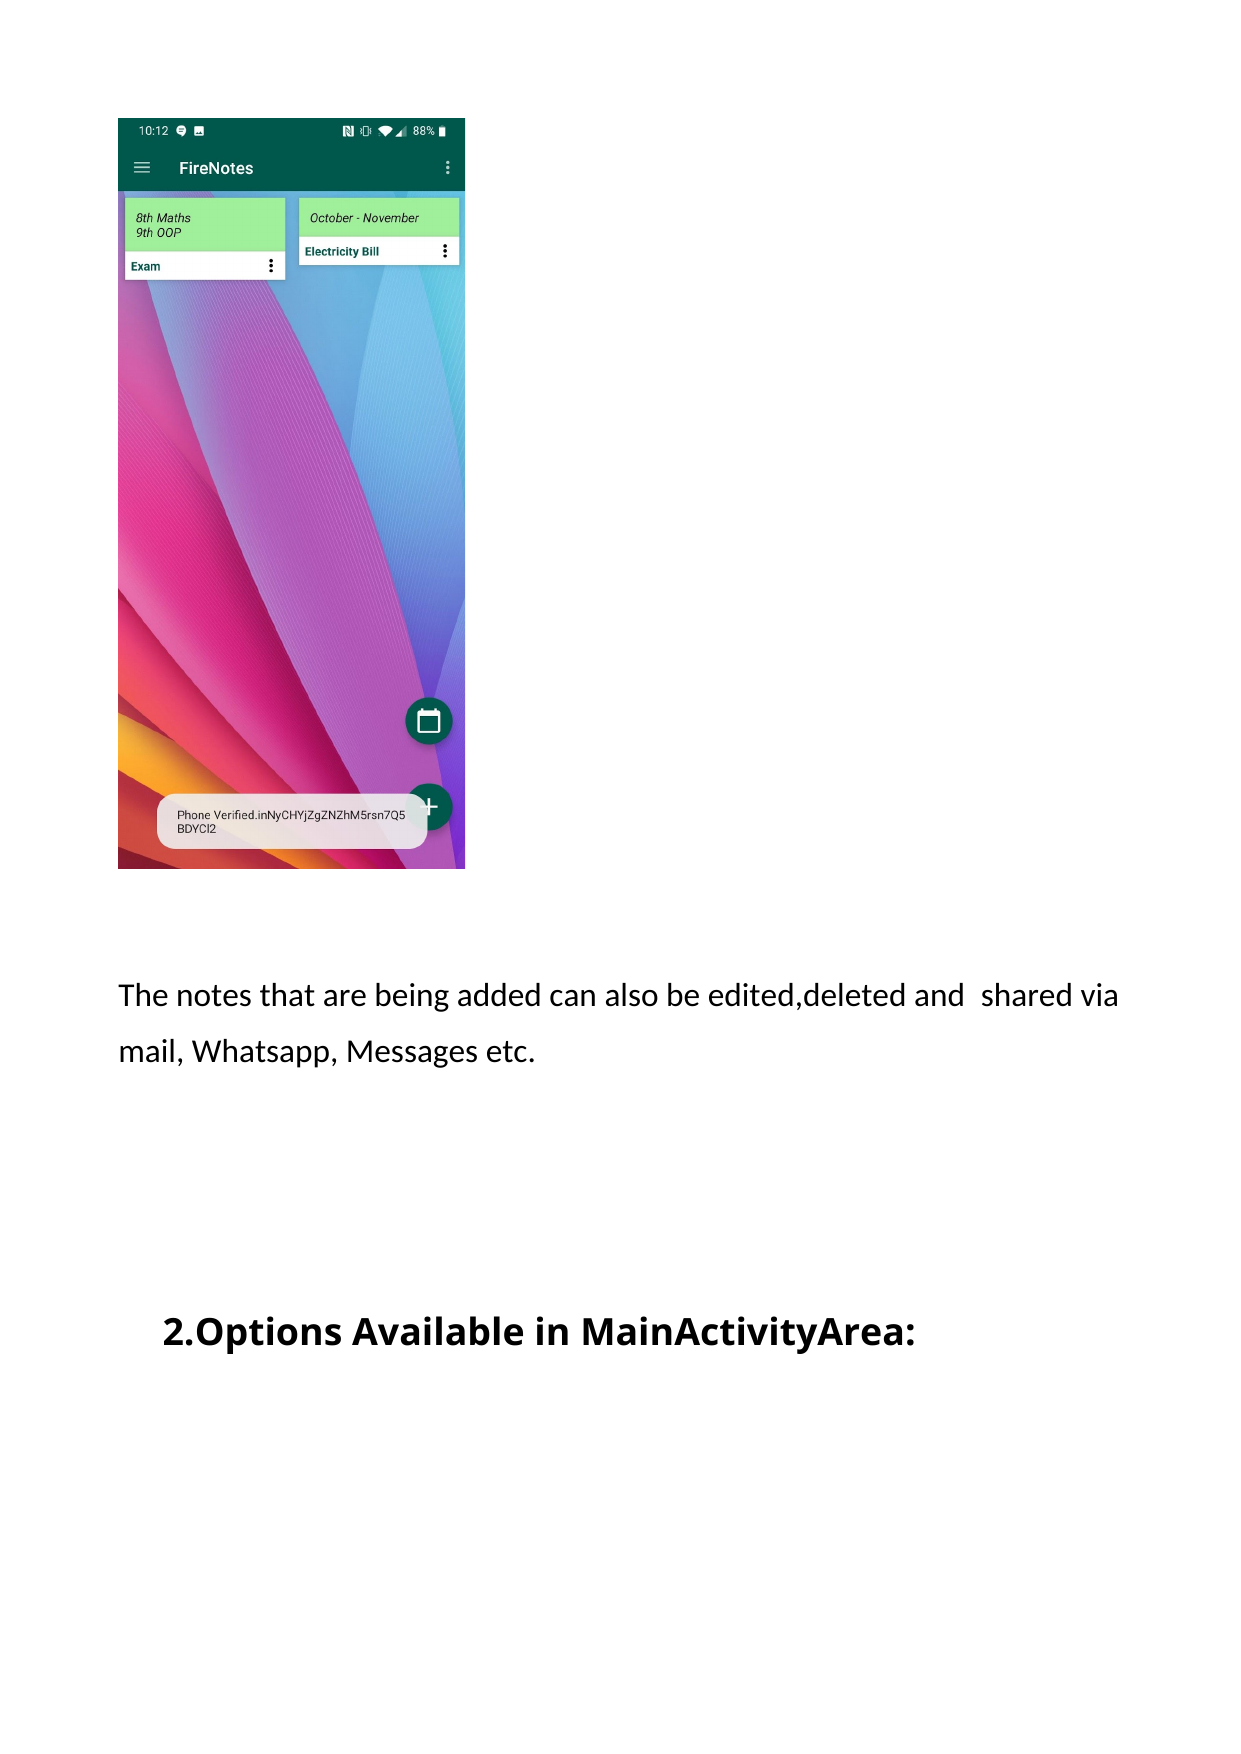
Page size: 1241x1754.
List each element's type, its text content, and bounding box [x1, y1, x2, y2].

subtitle Options Available in MainActivityArea: [162, 1306, 1122, 1357]
text The notes that are being added can also be edited,deleted and shared via mail, Whatsapp, Messages etc. [118, 974, 1122, 1071]
picture [118, 118, 465, 869]
